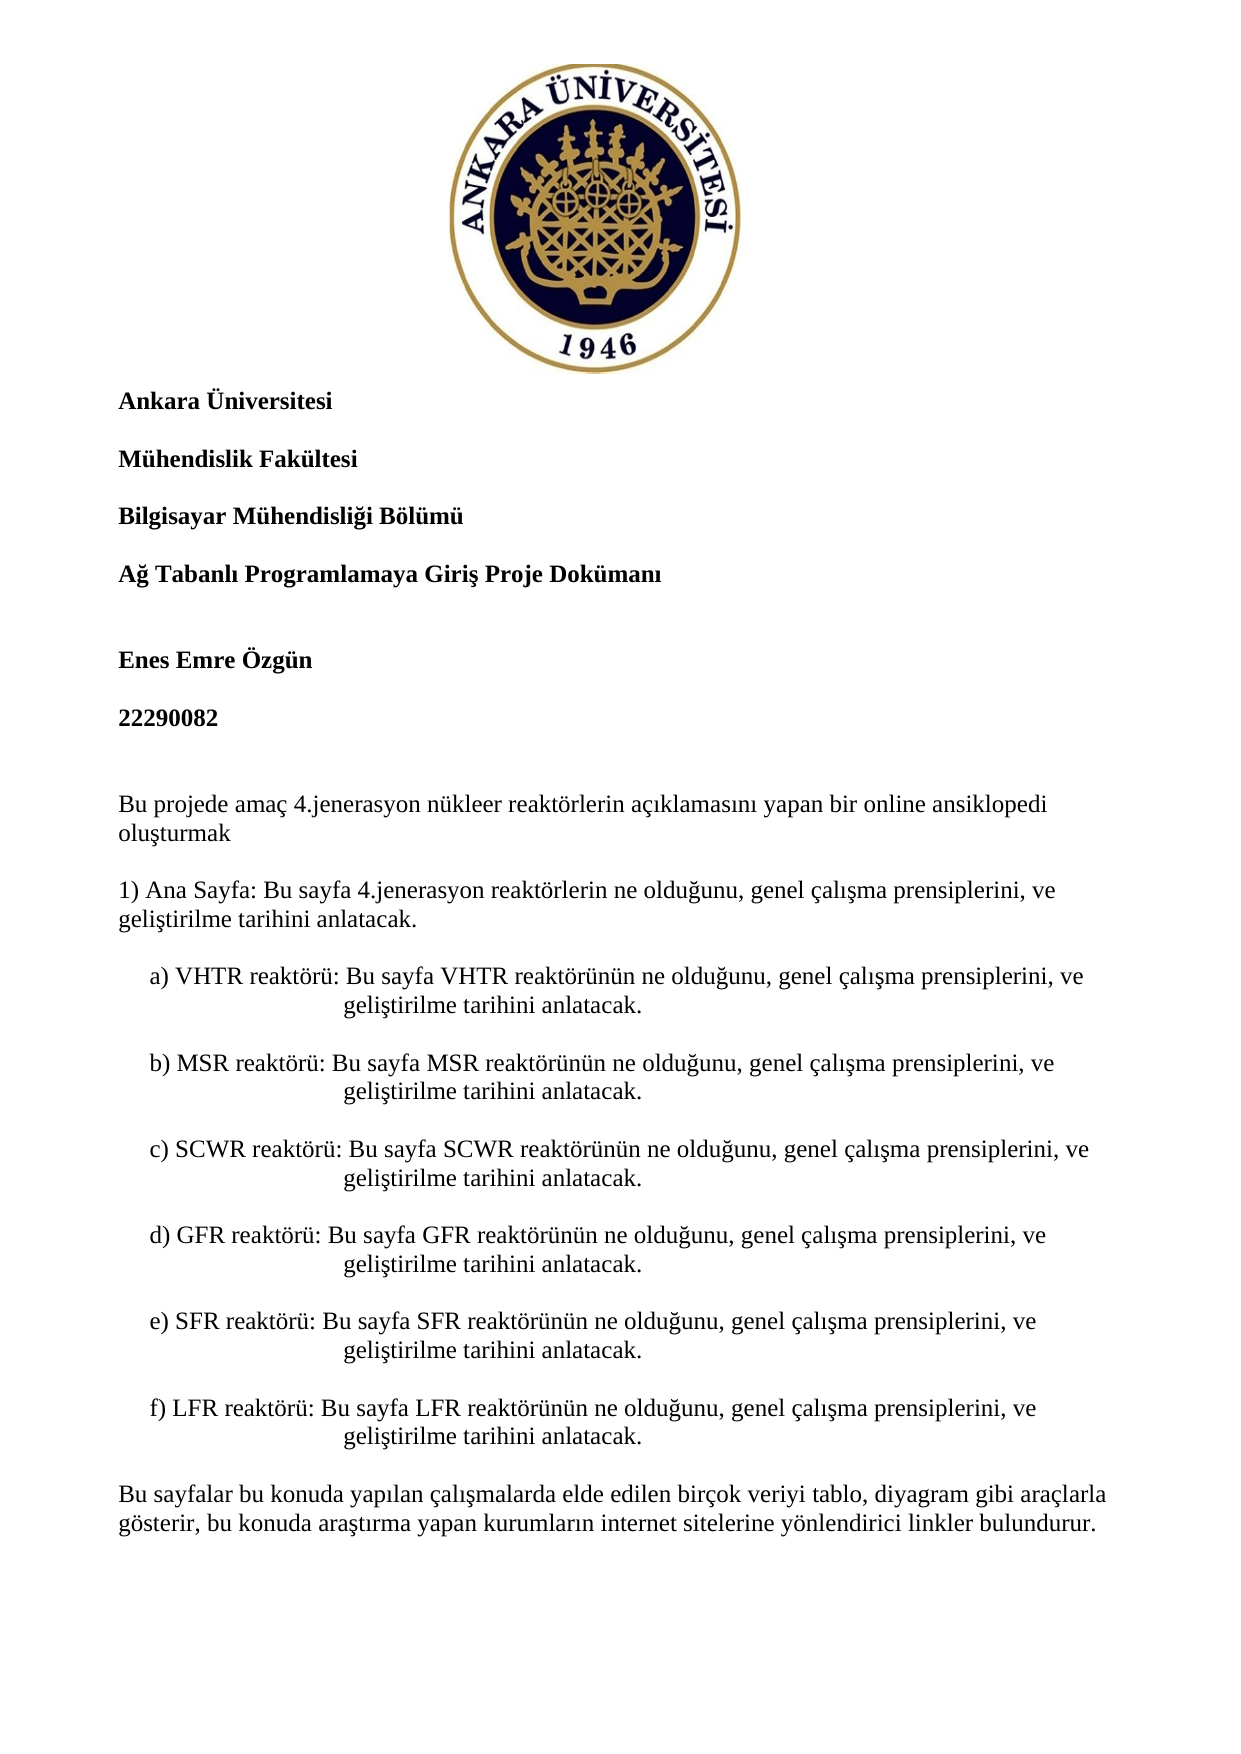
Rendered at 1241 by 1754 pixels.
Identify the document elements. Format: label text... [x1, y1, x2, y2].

text Ağ Tabanlı Programlamaya Giriş Proje Dokümanı [118, 559, 1122, 588]
text geliştirilme tarihini anlatacak. [118, 1163, 1122, 1191]
text d) GFR reaktörü: Bu sayfa GFR reaktörünün ne olduğunu, genel çalışma prensiplerini, ve [118, 1220, 1122, 1249]
text e) SFR reaktörü: Bu sayfa SFR reaktörünün ne olduğunu, genel çalışma prensiplerini, ve [118, 1306, 1122, 1335]
text Bu projede amaç 4.jenerasyon nükleer reaktörlerin açıklamasını yapan bir online ansiklopedi oluşturmak [118, 789, 1122, 846]
text geliştirilme tarihini anlatacak. [118, 1335, 1122, 1364]
text geliştirilme tarihini anlatacak. [118, 1076, 1122, 1105]
text a) VHTR reaktörü: Bu sayfa VHTR reaktörünün ne olduğunu, genel çalışma prensiplerini, ve [118, 961, 1122, 990]
text c) SCWR reaktörü: Bu sayfa SCWR reaktörünün ne olduğunu, genel çalışma prensiplerini, ve [118, 1134, 1122, 1163]
text b) MSR reaktörü: Bu sayfa MSR reaktörünün ne olduğunu, genel çalışma prensiplerini, ve [118, 1048, 1122, 1076]
picture [389, 64, 797, 374]
text geliştirilme tarihini anlatacak. [118, 1249, 1122, 1278]
text Enes Emre Özgün [118, 645, 1122, 674]
text Bu sayfalar bu konuda yapılan çalışmalarda elde edilen birçok veriyi tablo, diyagram gibi araçlarla gösterir, bu konuda araştırma yapan kurumların internet sitelerine yönlendirici linkler bulundurur. [118, 1479, 1122, 1536]
text geliştirilme tarihini anlatacak. [118, 1421, 1122, 1450]
text f) LFR reaktörü: Bu sayfa LFR reaktörünün ne olduğunu, genel çalışma prensiplerini, ve [118, 1393, 1122, 1421]
text Ankara Üniversitesi [118, 386, 1122, 415]
text geliştirilme tarihini anlatacak. [118, 990, 1122, 1019]
text Bilgisayar Mühendisliği Bölümü [118, 501, 1122, 530]
text 1) Ana Sayfa: Bu sayfa 4.jenerasyon reaktörlerin ne olduğunu, genel çalışma prensiplerini, ve geliştirilme tarihini anlatacak. [118, 875, 1122, 933]
text Mühendislik Fakültesi [118, 444, 1122, 473]
text 22290082 [118, 703, 1122, 731]
